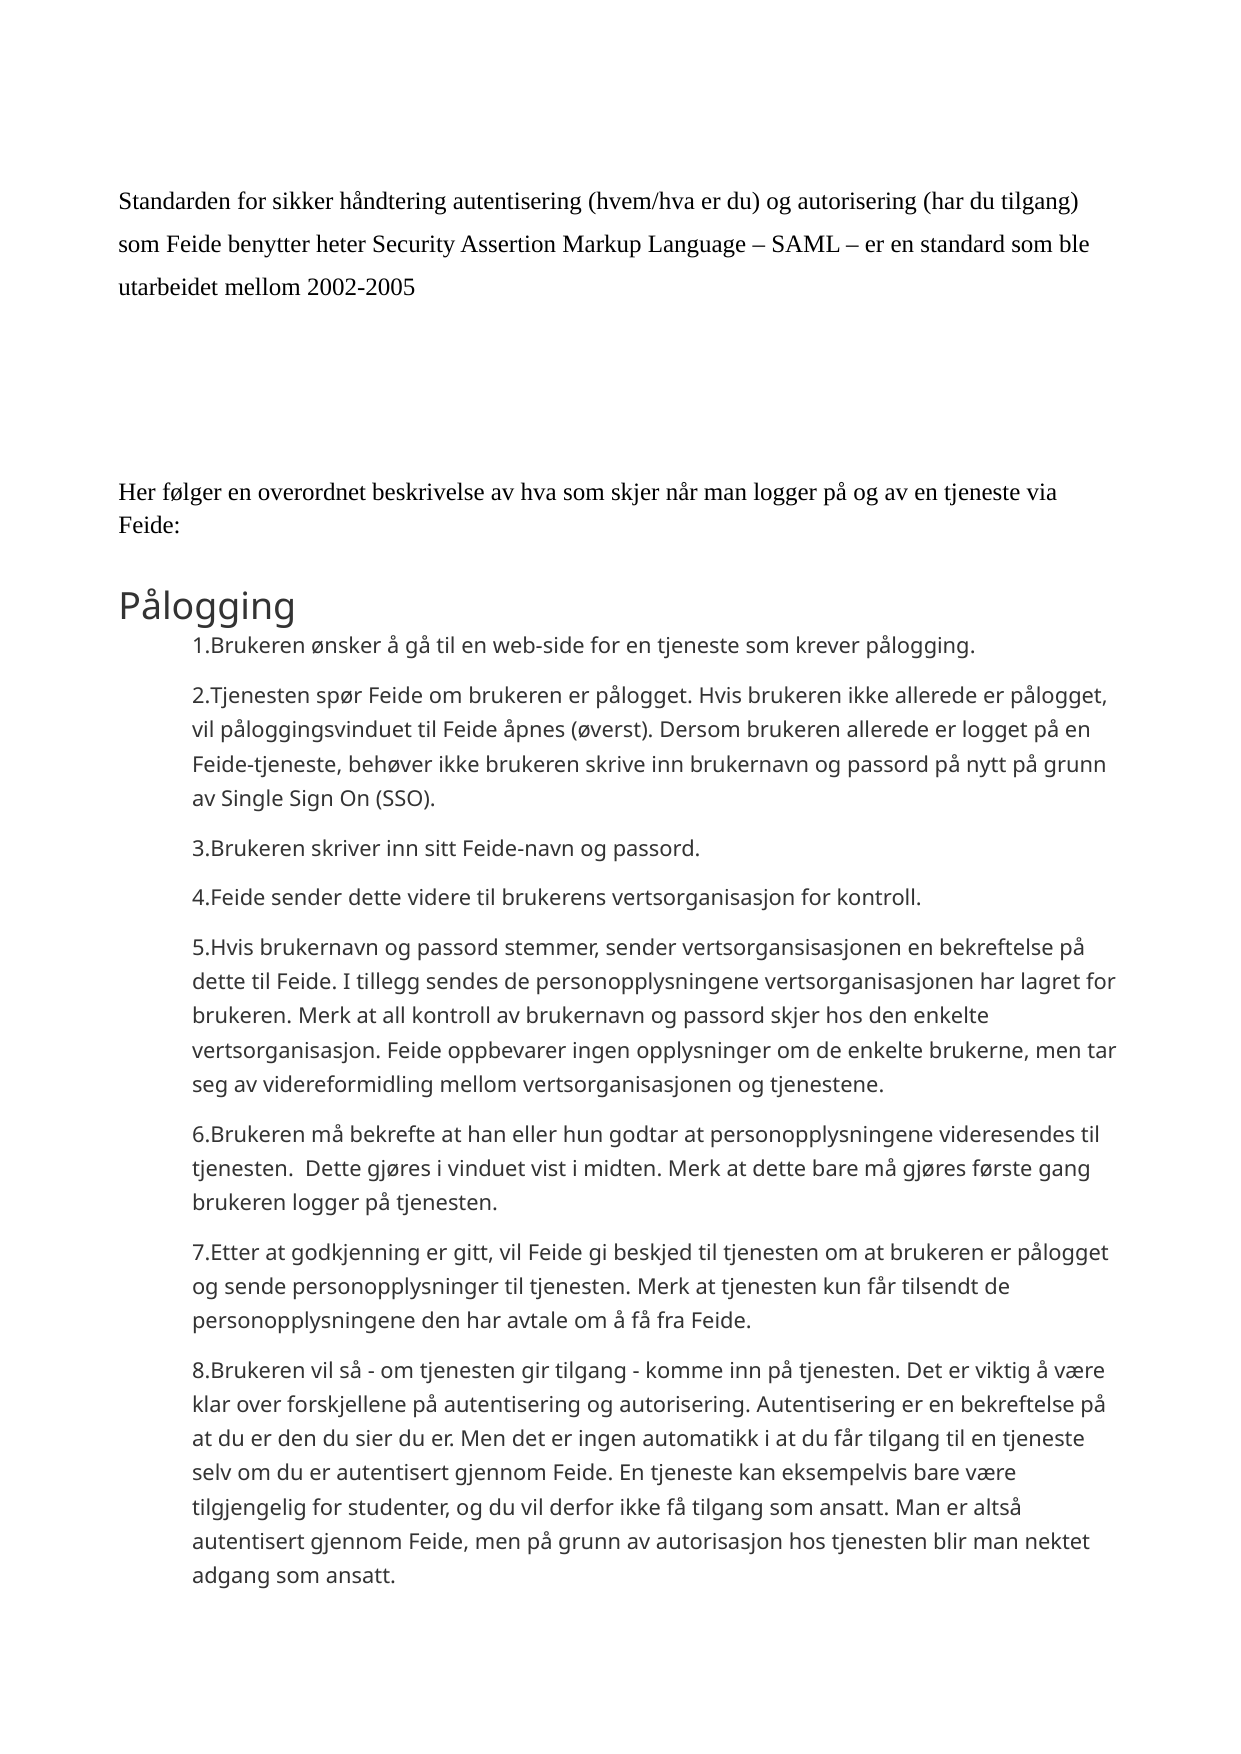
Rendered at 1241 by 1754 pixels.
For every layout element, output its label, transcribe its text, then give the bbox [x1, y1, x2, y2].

list Etter at godkjenning er gitt, vil Feide gi beskjed til tjenesten om at brukeren er pålogget og sende personopplysninger til tjenesten. Merk at tjenesten kun får tilsendt de personopplysningene den har avtale om å få fra Feide. [192, 1237, 1122, 1335]
list Tjenesten spør Feide om brukeren er pålogget. Hvis brukeren ikke allerede er pålogget, vil påloggingsvinduet til Feide åpnes (øverst). Dersom brukeren allerede er logget på en Feide-tjeneste, behøver ikke brukeren skrive inn brukernavn og passord på nytt på grunn av Single Sign On (SSO). [192, 680, 1122, 812]
subtitle Pålogging [118, 579, 1122, 630]
list Feide sender dette videre til brukerens vertsorganisasjon for kontroll. [192, 882, 1122, 912]
text Her følger en overordnet beskrivelse av hva som skjer når man logger på og av en tjeneste via Feide: [118, 477, 1122, 539]
list Brukeren skriver inn sitt Feide-navn og passord. [192, 832, 1122, 862]
list Hvis brukernavn og passord stemmer, sender vertsorgansisasjonen en bekreftelse på dette til Feide. I tillegg sendes de personopplysningene vertsorganisasjonen har lagret for brukeren. Merk at all kontroll av brukernavn og passord skjer hos den enkelte vertsorganisasjon. Feide oppbevarer ingen opplysninger om de enkelte brukerne, men tar seg av videreformidling mellom vertsorganisasjonen og tjenestene. [192, 932, 1122, 1098]
list Brukeren vil så - om tjenesten gir tilgang - komme inn på tjenesten. Det er viktig å være klar over forskjellene på autentisering og autorisering. Autentisering er en bekreftelse på at du er den du sier du er. Men det er ingen automatikk i at du får tilgang til en tjeneste selv om du er autentisert gjennom Feide. En tjeneste kan eksempelvis bare være tilgjengelig for studenter, og du vil derfor ikke få tilgang som ansatt. Man er altså autentisert gjennom Feide, men på grunn av autorisasjon hos tjenesten blir man nektet adgang som ansatt. [192, 1355, 1122, 1589]
text Standarden for sikker håndtering autentisering (hvem/hva er du) og autorisering (har du tilgang) som Feide benytter heter Security Assertion Markup Language – SAML – er en standard som ble utarbeidet mellom 2002-2005 [118, 186, 1122, 301]
list Brukeren må bekrefte at han eller hun godtar at personopplysningene videresendes til tjenesten. Dette gjøres i vinduet vist i midten. Merk at dette bare må gjøres første gang brukeren logger på tjenesten. [192, 1118, 1122, 1217]
list Brukeren ønsker å gå til en web-side for en tjeneste som krever pålogging. [192, 630, 1122, 660]
